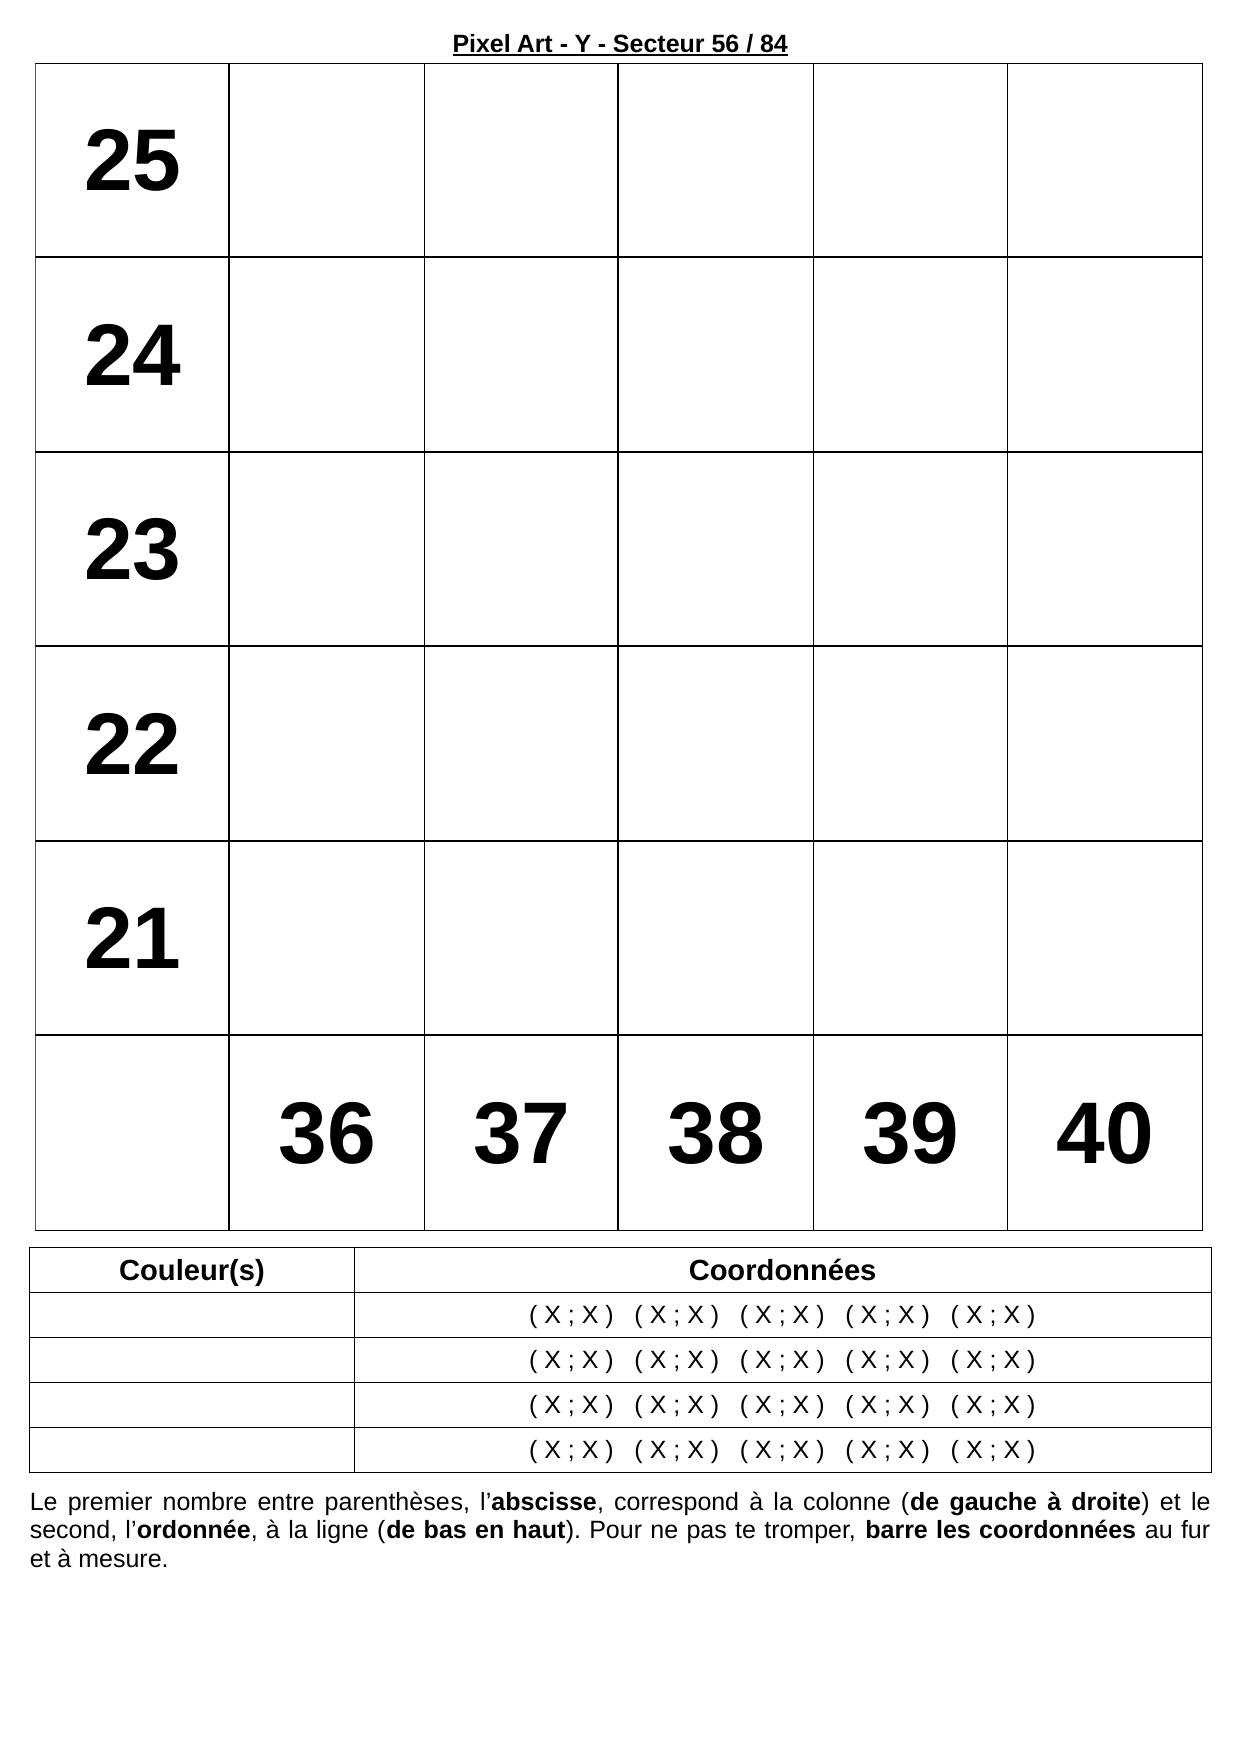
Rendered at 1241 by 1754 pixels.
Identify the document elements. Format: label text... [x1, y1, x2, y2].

table_header Coordonnées [355, 1248, 1211, 1292]
table_cell [30, 1293, 354, 1337]
table_cell ( X ; X ) ( X ; X ) ( X ; X ) ( X ; X ) ( X ; X ) [355, 1338, 1211, 1382]
table_cell [30, 1428, 354, 1472]
table_cell ( X ; X ) ( X ; X ) ( X ; X ) ( X ; X ) ( X ; X ) [355, 1293, 1211, 1337]
text Pixel Art - Y - Secteur 56 / 84 [29, 29, 1211, 58]
table_cell ( X ; X ) ( X ; X ) ( X ; X ) ( X ; X ) ( X ; X ) [355, 1383, 1211, 1427]
table_cell ( X ; X ) ( X ; X ) ( X ; X ) ( X ; X ) ( X ; X ) [355, 1428, 1211, 1472]
table_cell [30, 1383, 354, 1427]
text Le premier nombre entre parenthèses, l’abscisse, correspond à la colonne (de gauche à droite) et le second, l’ordonnée, à la ligne (de bas en haut). Pour ne pas te tromper, barre les coordonnées au fur et à mesure. [29, 1487, 1211, 1573]
table_cell [30, 1338, 354, 1382]
table_header Couleur(s) [30, 1248, 354, 1292]
